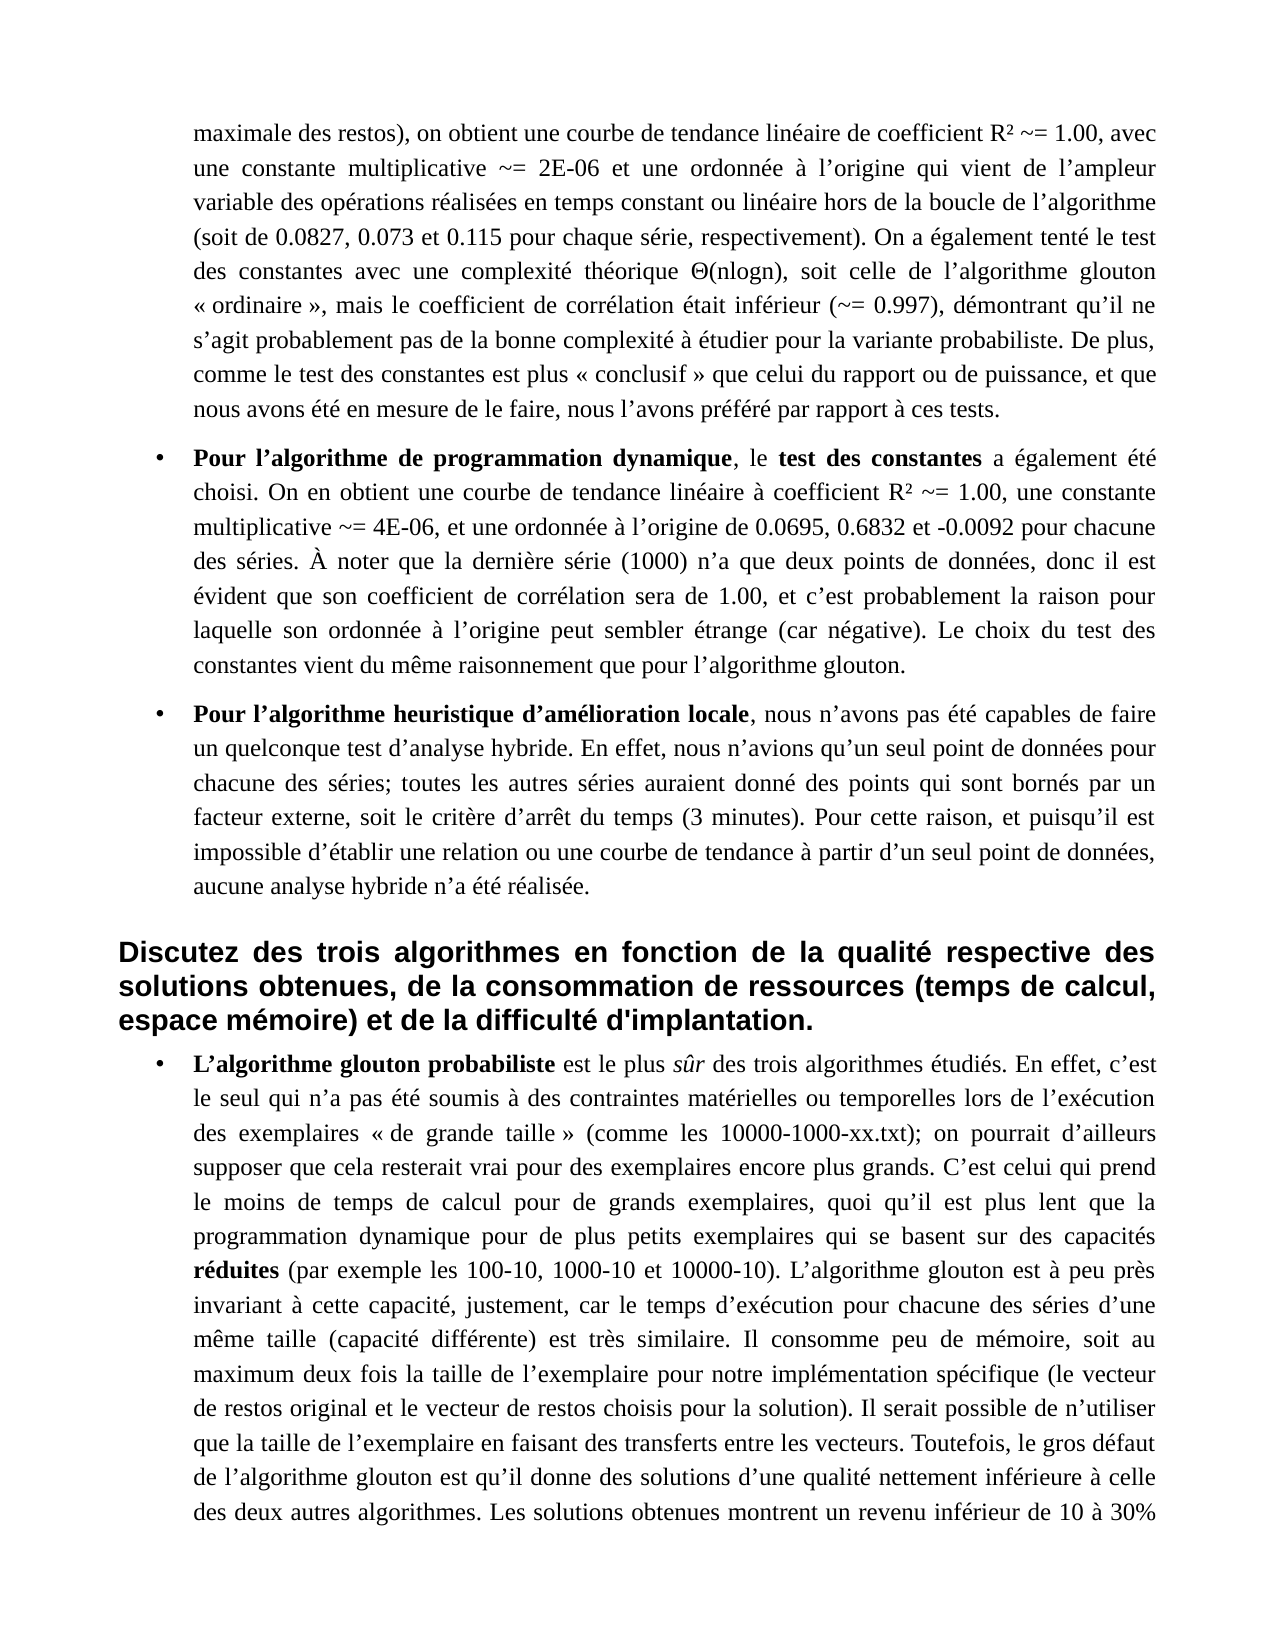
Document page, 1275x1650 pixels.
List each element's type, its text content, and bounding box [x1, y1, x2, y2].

list Pour l’algorithme heuristique d’amélioration locale, nous n’avons pas été capables de faire un quelconque test d’analyse hybride. En effet, nous n’avions qu’un seul point de données pour chacune des séries; toutes les autres séries auraient donné des points qui sont bornés par un facteur externe, soit le critère d’arrêt du temps (3 minutes). Pour cette raison, et puisqu’il est impossible d’établir une relation ou une courbe de tendance à partir d’un seul point de données, aucune analyse hybride n’a été réalisée. [156, 699, 1157, 900]
list L’algorithme glouton probabiliste est le plus sûr des trois algorithmes étudiés. En effet, c’est le seul qui n’a pas été soumis à des contraintes matérielles ou temporelles lors de l’exécution des exemplaires « de grande taille » (comme les 10000-1000-xx.txt); on pourrait d’ailleurs supposer que cela resterait vrai pour des exemplaires encore plus grands. C’est celui qui prend le moins de temps de calcul pour de grands exemplaires, quoi qu’il est plus lent que la programmation dynamique pour de plus petits exemplaires qui se basent sur des capacités réduites (par exemple les 100-10, 1000-10 et 10000-10). L’algorithme glouton est à peu près invariant à cette capacité, justement, car le temps d’exécution pour chacune des séries d’une même taille (capacité différente) est très similaire. Il consomme peu de mémoire, soit au maximum deux fois la taille de l’exemplaire pour notre implémentation spécifique (le vecteur de restos original et le vecteur de restos choisis pour la solution). Il serait possible de n’utiliser que la taille de l’exemplaire en faisant des transferts entre les vecteurs. Toutefois, le gros défaut de l’algorithme glouton est qu’il donne des solutions d’une qualité nettement inférieure à celle des deux autres algorithmes. Les solutions obtenues montrent un revenu inférieur de 10 à 30% [156, 1049, 1157, 1526]
subtitle Discutez des trois algorithmes en fonction de la qualité respective des solutions obtenues, de la consommation de ressources (temps de calcul, espace mémoire) et de la difficulté d'implantation. [118, 935, 1157, 1036]
list Pour l’algorithme de programmation dynamique, le test des constantes a également été choisi. On en obtient une courbe de tendance linéaire à coefficient R² ~= 1.00, une constante multiplicative ~= 4E-06, et une ordonnée à l’origine de 0.0695, 0.6832 et -0.0092 pour chacune des séries. À noter que la dernière série (1000) n’a que deux points de données, donc il est évident que son coefficient de corrélation sera de 1.00, et c’est probablement la raison pour laquelle son ordonnée à l’origine peut sembler étrange (car négative). Le choix du test des constantes vient du même raisonnement que pour l’algorithme glouton. [156, 443, 1157, 679]
list maximale des restos), on obtient une courbe de tendance linéaire de coefficient R² ~= 1.00, avec une constante multiplicative ~= 2E-06 et une ordonnée à l’origine qui vient de l’ampleur variable des opérations réalisées en temps constant ou linéaire hors de la boucle de l’algorithme (soit de 0.0827, 0.073 et 0.115 pour chaque série, respectivement). On a également tenté le test des constantes avec une complexité théorique Θ(nlogn), soit celle de l’algorithme glouton « ordinaire », mais le coefficient de corrélation était inférieur (~= 0.997), démontrant qu’il ne s’agit probablement pas de la bonne complexité à étudier pour la variante probabiliste. De plus, comme le test des constantes est plus « conclusif » que celui du rapport ou de puissance, et que nous avons été en mesure de le faire, nous l’avons préféré par rapport à ces tests. [156, 118, 1157, 423]
